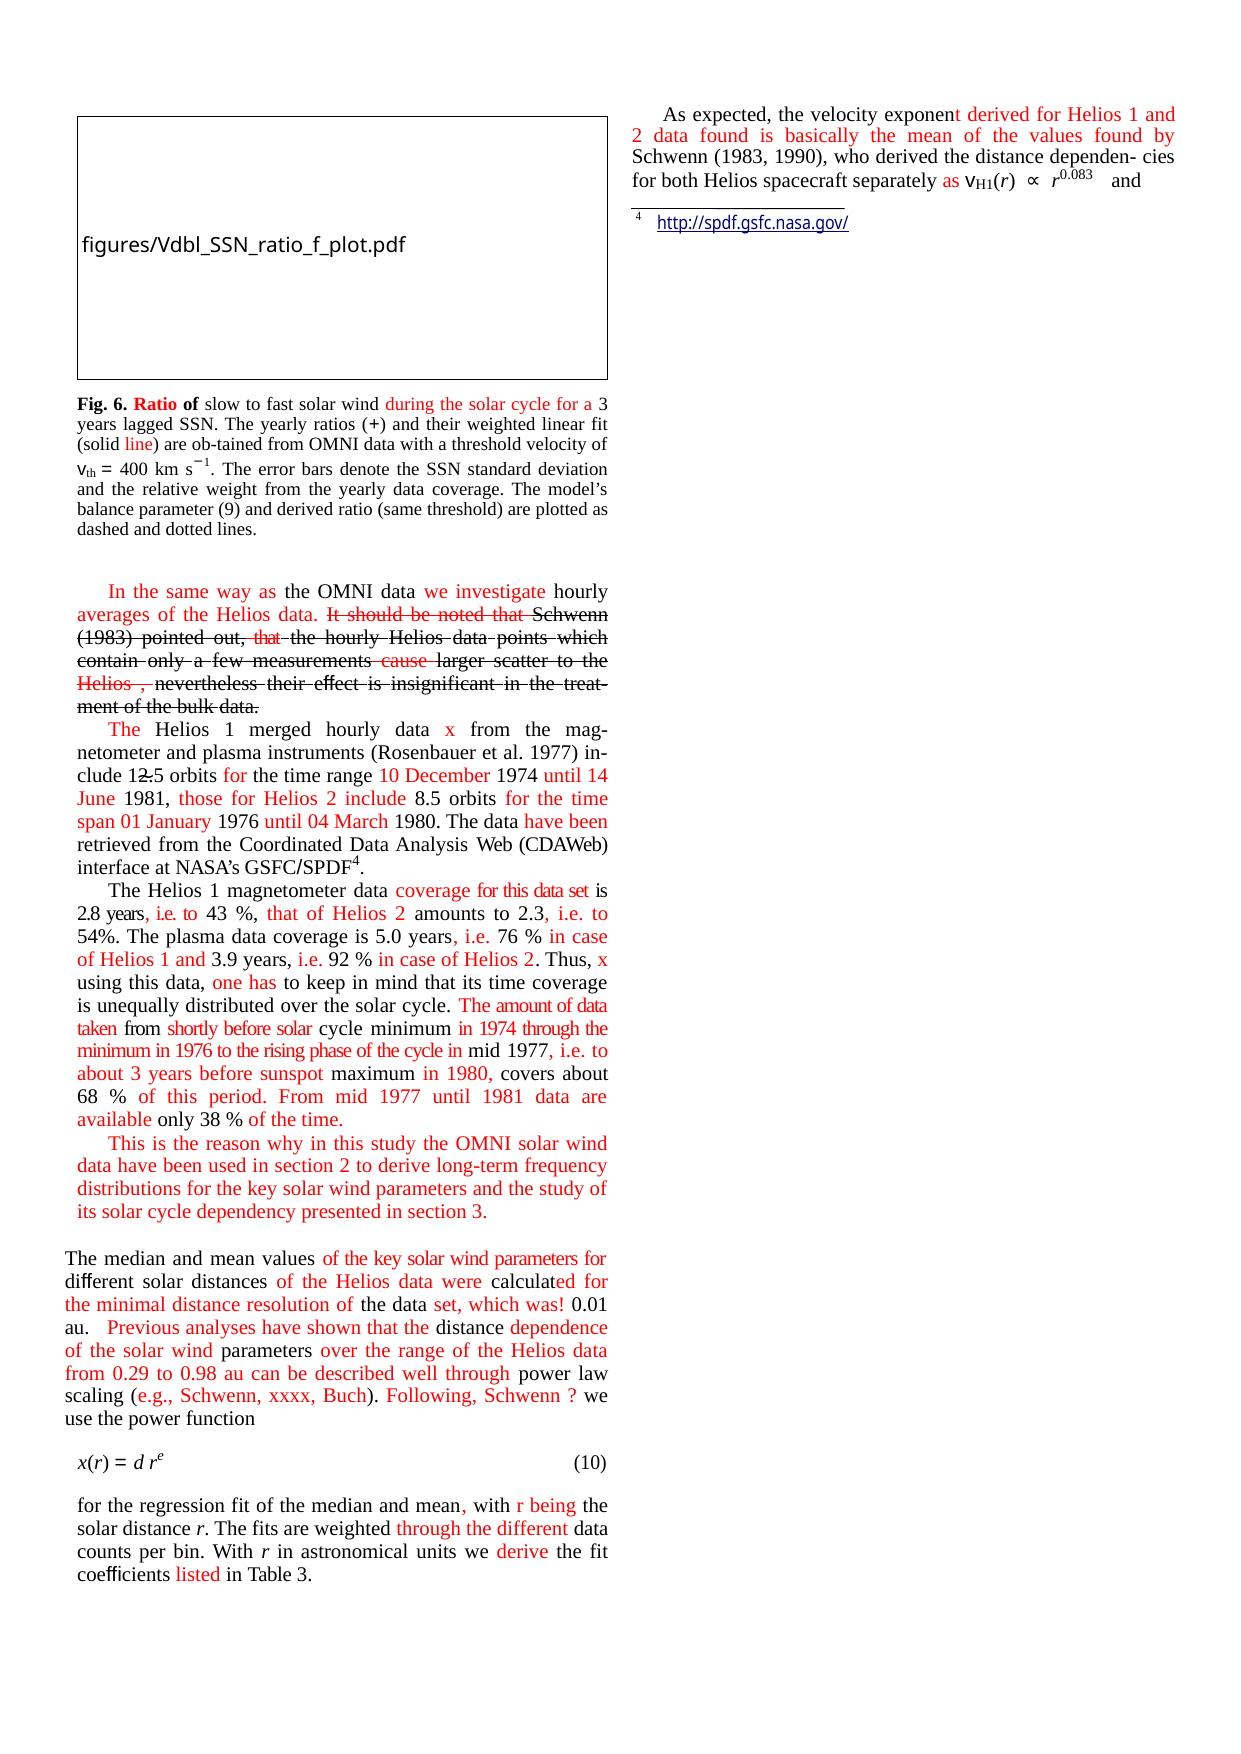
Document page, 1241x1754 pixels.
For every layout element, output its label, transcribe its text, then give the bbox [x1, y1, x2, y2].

text 4 http://spdf.gsfc.nasa.gov/ [636, 209, 1176, 234]
text Fig. 6. Ratio of slow to fast solar wind during the solar cycle for a 3 years lagged SSN. The yearly ratios (+) and their weighted linear fit (solid line) are ob-tained from OMNI data with a threshold velocity of vth = 400 km s−1. The error bars denote the SSN standard deviation and the relative weight from the yearly data coverage. The model’s balance parameter (9) and derived ratio (same threshold) are plotted as dashed and dotted lines. [77, 395, 608, 539]
text for the regression fit of the median and mean, with r being the solar distance r. The fits are weighted through the different data counts per bin. With r in astronomical units we derive the fit coefficients listed in Table 3. [77, 1494, 608, 1586]
text x(r) = d re (10) [78, 1446, 608, 1474]
text In the same way as the OMNI data we investigate hourly averages of the Helios data. It should be noted that Schwenn (1983) pointed out, that the hourly Helios data points which contain only a few measurements cause larger scatter to the Helios , nevertheless their effect is insignificant in the treat- ment of the bulk data. [77, 580, 608, 718]
text This is the reason why in this study the OMNI solar wind data have been used in section 2 to derive long-term frequency distributions for the key solar wind parameters and the study of its solar cycle dependency presented in section 3. [77, 1132, 608, 1223]
text figures/Vdbl_SSN_ratio_f_plot.pdf [82, 231, 608, 259]
text The Helios 1 magnetometer data coverage for this data set is 2.8 years, i.e. to 43 %, that of Helios 2 amounts to 2.3, i.e. to 54%. The plasma data coverage is 5.0 years, i.e. 76 % in case of Helios 1 and 3.9 years, i.e. 92 % in case of Helios 2. Thus, x using this data, one has to keep in mind that its time coverage is unequally distributed over the solar cycle. The amount of data taken from shortly before solar cycle minimum in 1974 through the minimum in 1976 to the rising phase of the cycle in mid 1977, i.e. to about 3 years before sunspot maximum in 1980, covers about 68 % of this period. From mid 1977 until 1981 data are available only 38 % of the time. [77, 879, 608, 1131]
text As expected, the velocity exponent derived for Helios 1 and 2 data found is basically the mean of the values found by Schwenn (1983, 1990), who derived the distance dependen- cies for both Helios spacecraft separately as vH1(r) ∝ r0.083 and [632, 105, 1176, 193]
text The median and mean values of the key solar wind parameters for different solar distances of the Helios data were calculated for the minimal distance resolution of the data set, which was! 0.01 au. Previous analyses have shown that the distance dependence of the solar wind parameters over the range of the Helios data from 0.29 to 0.98 au can be described well through power law scaling (e.g., Schwenn, xxxx, Buch). Following, Schwenn ? we use the power function [64, 1247, 608, 1430]
text The Helios 1 merged hourly data x from the mag- netometer and plasma instruments (Rosenbauer et al. 1977) in- clude 12.5 orbits for the time range 10 December 1974 until 14 June 1981, those for Helios 2 include 8.5 orbits for the time span 01 January 1976 until 04 March 1980. The data have been retrieved from the Coordinated Data Analysis Web (CDAWeb) interface at NASA’s GSFC/SPDF4. [77, 718, 608, 879]
